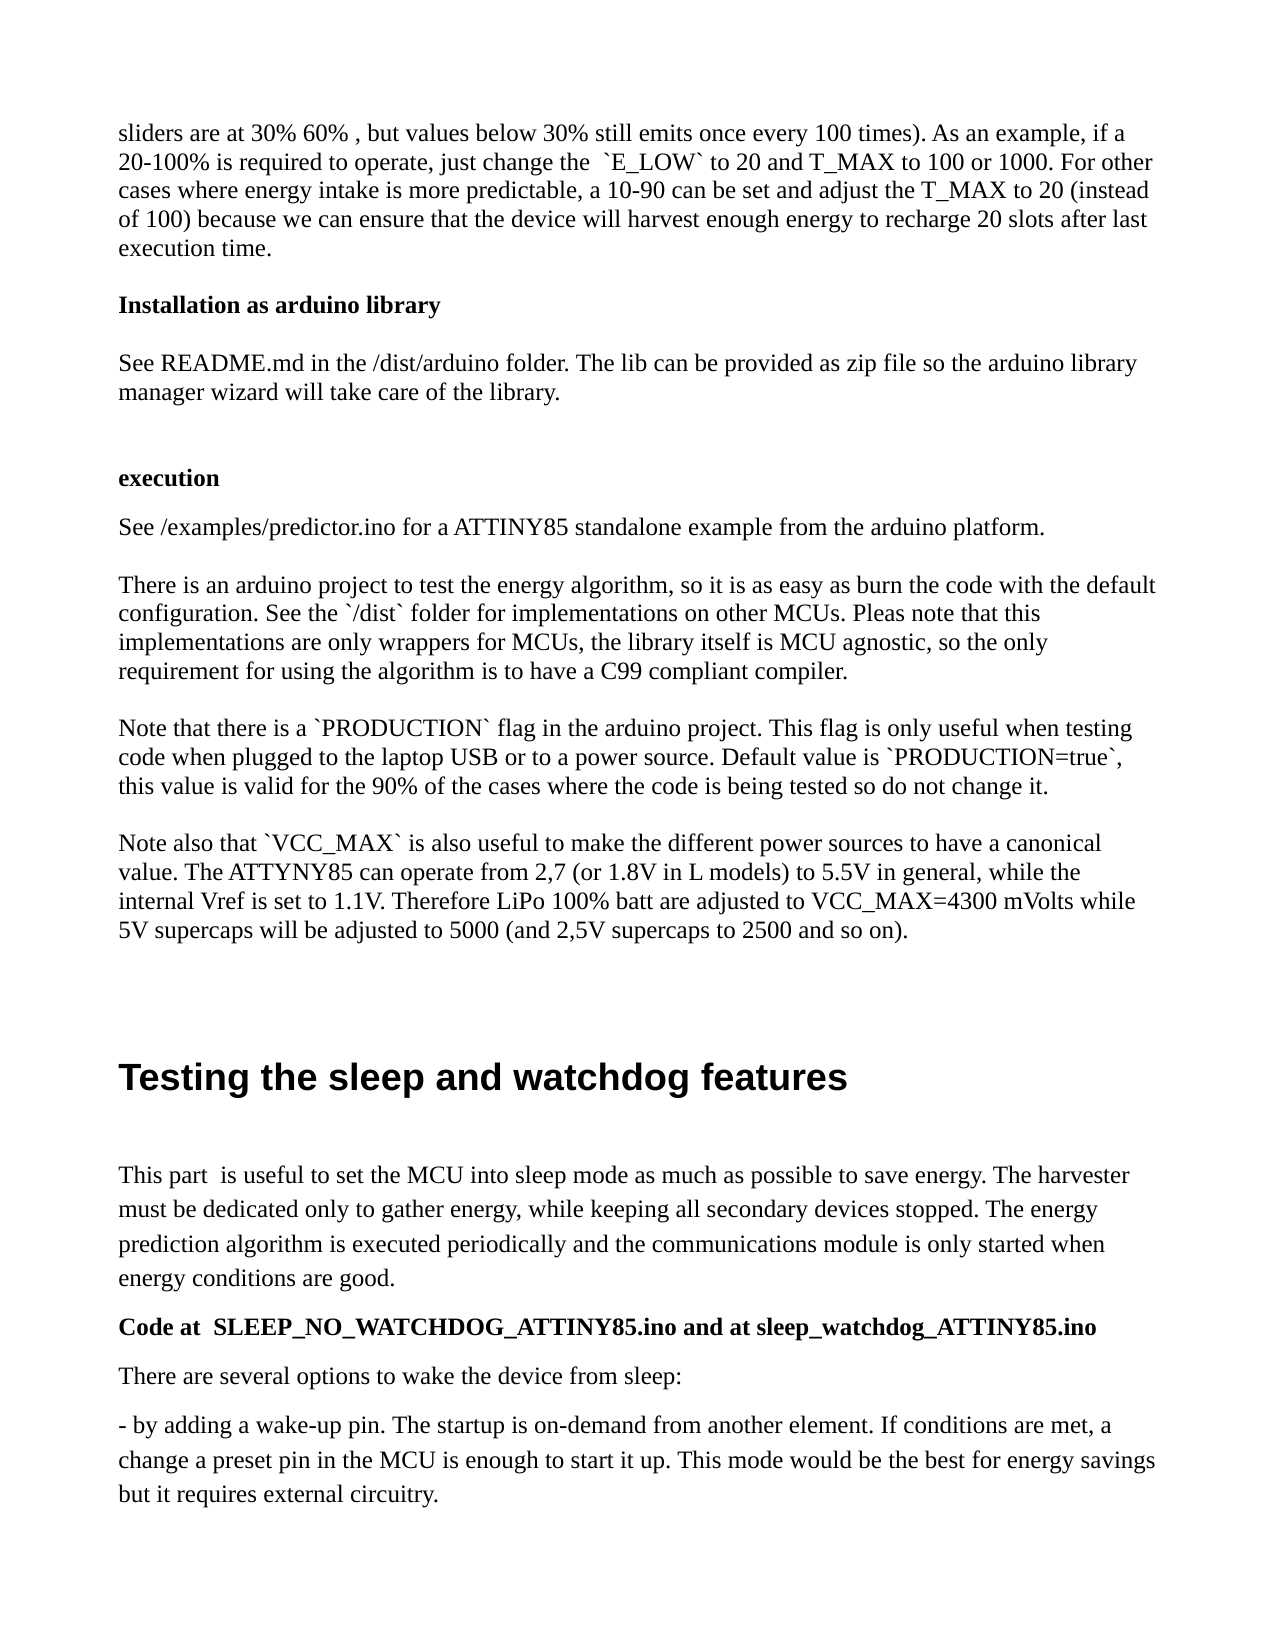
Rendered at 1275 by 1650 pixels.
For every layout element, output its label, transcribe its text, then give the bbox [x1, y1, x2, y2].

text Code at SLEEP_NO_WATCHDOG_ATTINY85.ino and at sleep_watchdog_ATTINY85.ino [118, 1312, 1157, 1341]
text sliders are at 30% 60% , but values below 30% still emits once every 100 times). As an example, if a 20-100% is required to operate, just change the `E_LOW` to 20 and T_MAX to 100 or 1000. For other cases where energy intake is more predictable, a 10-90 can be set and adjust the T_MAX to 20 (instead of 100) because we can ensure that the device will harvest enough energy to recharge 20 slots after last execution time. [118, 118, 1157, 262]
text Note that there is a `PRODUCTION` flag in the arduino project. This flag is only useful when testing code when plugged to the laptop USB or to a power source. Default value is `PRODUCTION=true`, this value is valid for the 90% of the cases where the code is being tested so do not change it. [118, 713, 1157, 800]
text - by adding a wake-up pin. The startup is on-demand from another element. If conditions are met, a change a preset pin in the MCU is enough to start it up. This mode would be the best for energy savings but it requires external circuitry. [118, 1411, 1157, 1508]
text execution [118, 463, 1157, 492]
text Note also that `VCC_MAX` is also useful to make the different power sources to have a canonical value. The ATTYNY85 can operate from 2,7 (or 1.8V in L models) to 5.5V in general, while the internal Vref is set to 1.1V. Therefore LiPo 100% batt are adjusted to VCC_MAX=4300 mVolts while 5V supercaps will be adjusted to 5000 (and 2,5V supercaps to 2500 and so on). [118, 828, 1157, 943]
text See README.md in the /dist/arduino folder. The lib can be provided as zip file so the arduino library manager wizard will take care of the library. [118, 348, 1157, 406]
text There is an arduino project to test the energy algorithm, so it is as easy as burn the code with the default configuration. See the `/dist` folder for implementations on other MCUs. Pleas note that this implementations are only wrappers for MCUs, the library itself is MCU agnostic, so the only requirement for using the algorithm is to have a C99 compliant compiler. [118, 570, 1157, 685]
text This part is useful to set the MCU into sleep mode as much as possible to save energy. The harvester must be dedicated only to gather energy, while keeping all secondary devices stopped. The energy prediction algorithm is executed periodically and the communications module is only started when energy conditions are good. [118, 1160, 1157, 1292]
text See /examples/predictor.ino for a ATTINY85 standalone example from the arduino platform. [118, 512, 1157, 541]
text Installation as arduino library [118, 291, 1157, 319]
text There are several options to wake the device from sleep: [118, 1361, 1157, 1390]
subtitle Testing the sleep and watchdog features [118, 1055, 1157, 1098]
